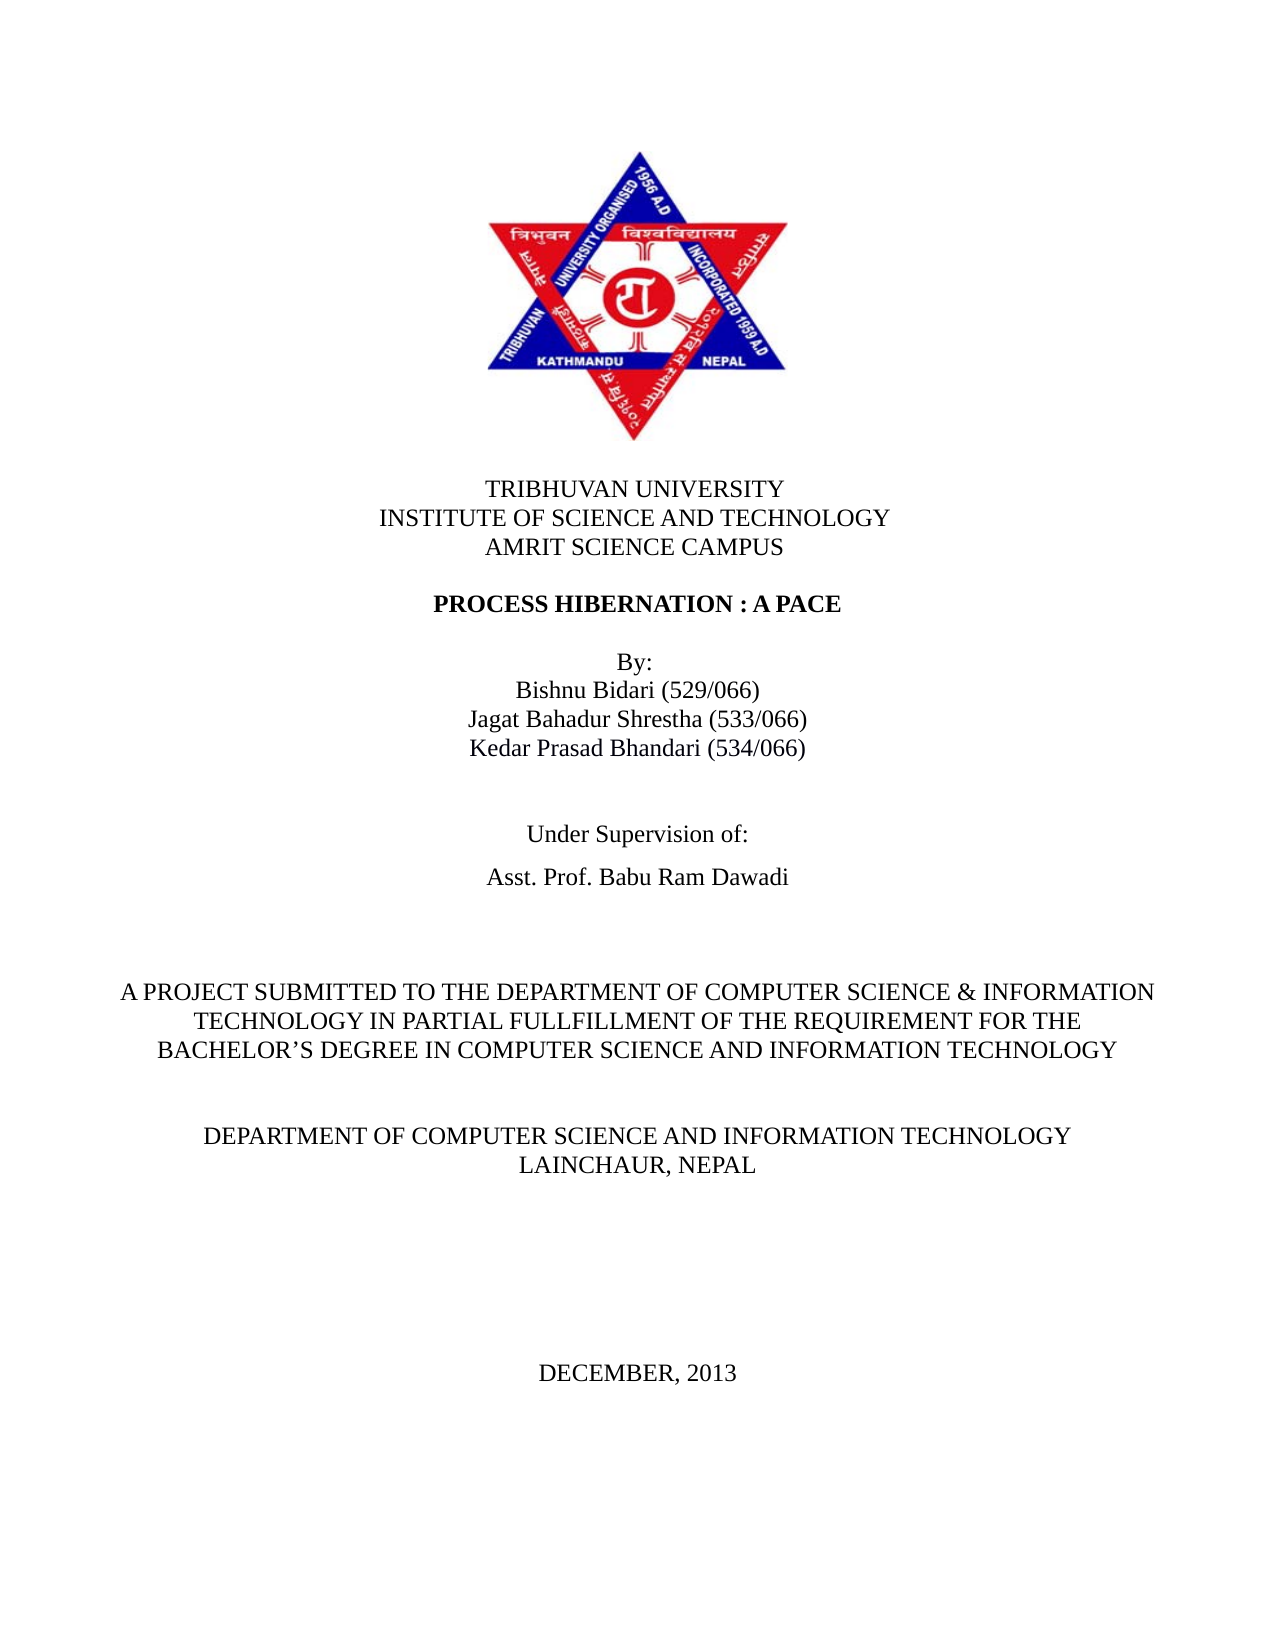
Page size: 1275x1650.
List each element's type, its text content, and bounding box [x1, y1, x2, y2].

text DECEMBER, 2013 [118, 1358, 1157, 1387]
text Kedar Prasad Bhandari (534/066) [118, 733, 1157, 762]
text Under Supervision of: [118, 819, 1157, 848]
text By: [118, 647, 1157, 676]
picture [487, 151, 788, 441]
text AMRIT SCIENCE CAMPUS [118, 532, 1157, 561]
text Asst. Prof. Babu Ram Dawadi [118, 862, 1157, 891]
text Jagat Bahadur Shrestha (533/066) [118, 704, 1157, 733]
text PROCESS HIBERNATION : A PACE [118, 589, 1157, 618]
text TRIBHUVAN UNIVERSITY [118, 474, 1157, 503]
text DEPARTMENT OF COMPUTER SCIENCE AND INFORMATION TECHNOLOGY [118, 1121, 1157, 1150]
text Bishnu Bidari (529/066) [118, 676, 1157, 704]
text INSTITUTE OF SCIENCE AND TECHNOLOGY [118, 503, 1157, 532]
text LAINCHAUR, NEPAL [118, 1150, 1157, 1179]
text A PROJECT SUBMITTED TO THE DEPARTMENT OF COMPUTER SCIENCE & INFORMATION TECHNOLOGY IN PARTIAL FULLFILLMENT OF THE REQUIREMENT FOR THE BACHELOR’S DEGREE IN COMPUTER SCIENCE AND INFORMATION TECHNOLOGY [118, 977, 1157, 1064]
